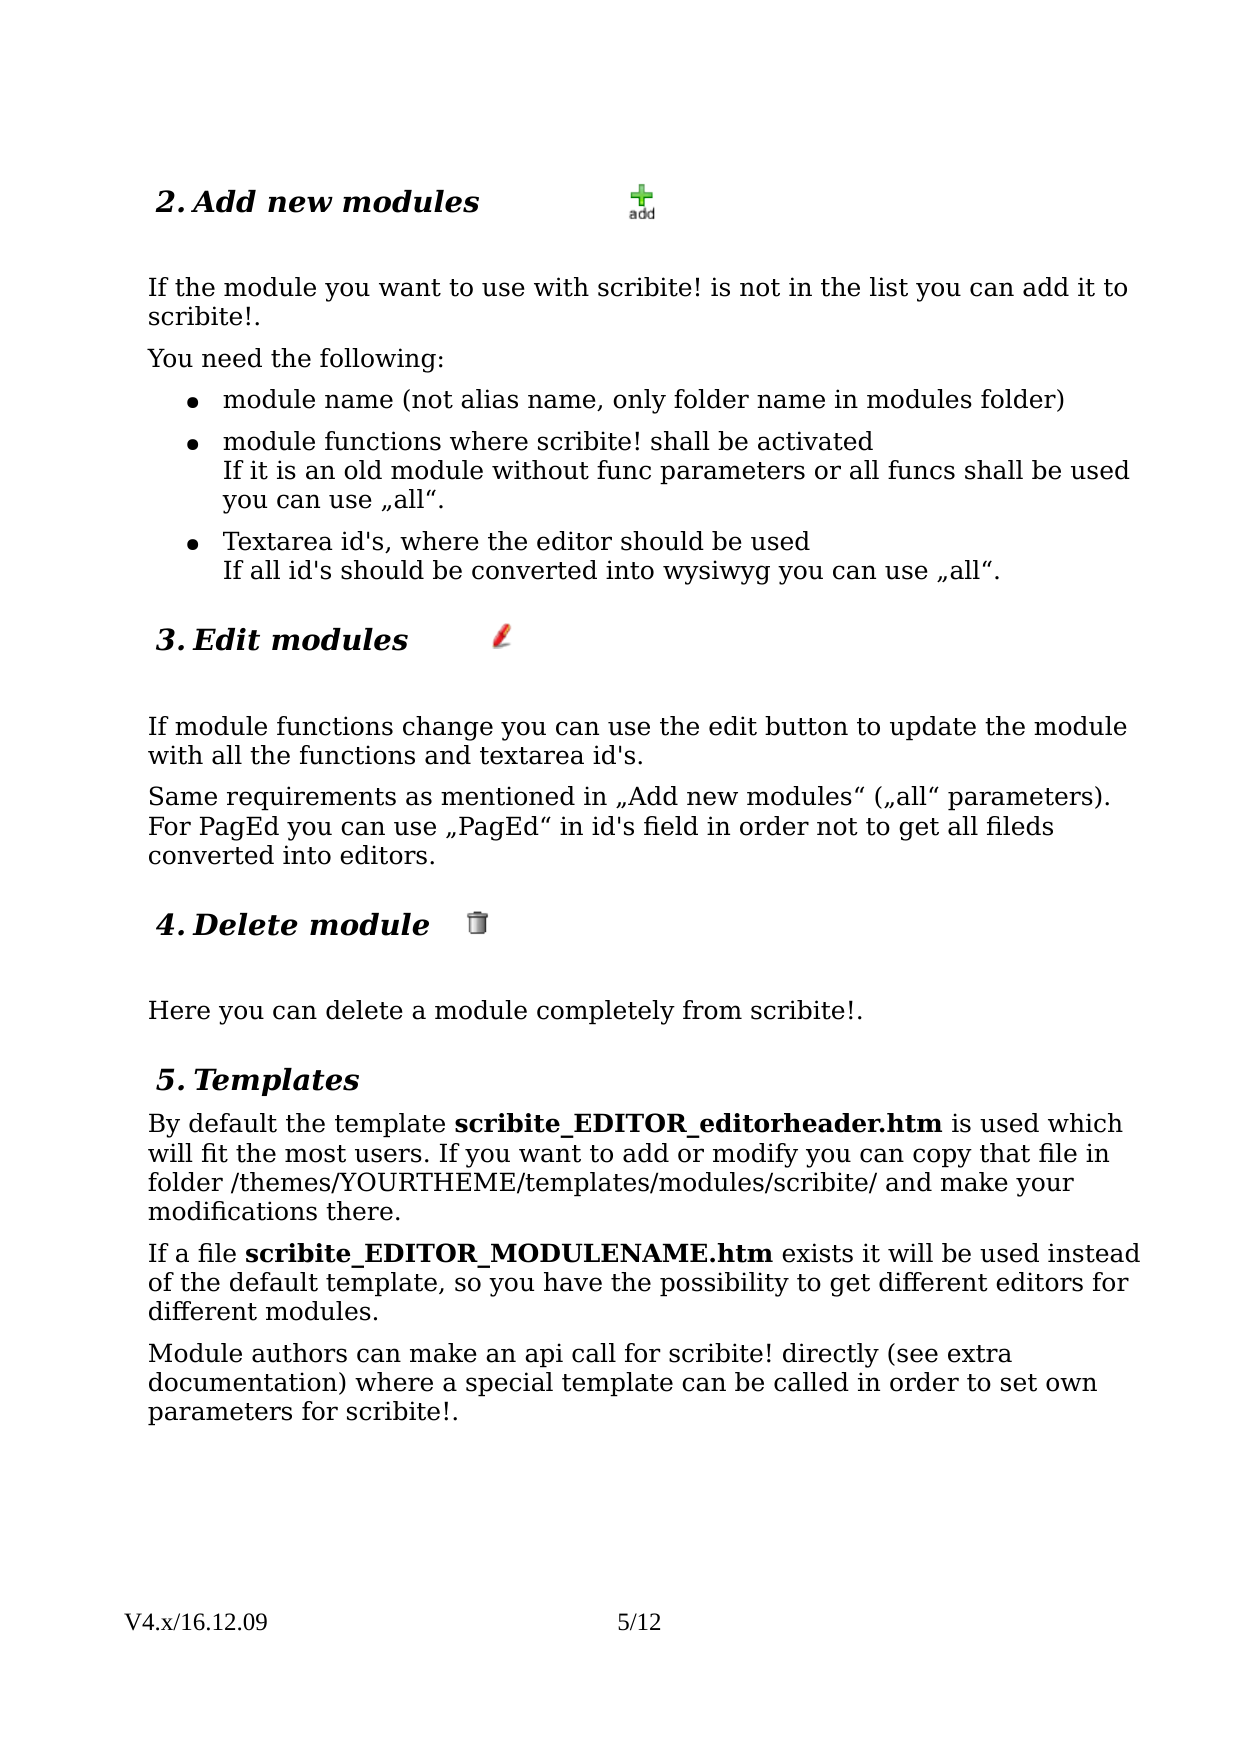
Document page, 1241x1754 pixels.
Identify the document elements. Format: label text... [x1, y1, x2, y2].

text If the module you want to use with scribite! is not in the list you can add it to scribite!. [148, 273, 1160, 332]
text You need the following: [148, 344, 1160, 373]
text Same requirements as mentioned in „Add new modules“ („all“ parameters). For PagEd you can use „PagEd“ in id's field in order not to get all fileds converted into editors. [148, 782, 1160, 870]
subtitle [658, 185, 1160, 219]
text By default the template scribite_EDITOR_editorheader.htm is used which will fit the most users. If you want to add or modify you can copy that file in folder /themes/YOURTHEME/templates/modules/scribite/ and make your modifications there. [148, 1109, 1160, 1226]
subtitle Templates [156, 1063, 1160, 1097]
picture [464, 910, 490, 936]
subtitle Delete module [156, 907, 1160, 942]
text If module functions change you can use the edit button to update the module with all the functions and textarea id's. [148, 712, 1160, 770]
list Textarea id's, where the editor should be used If all id's should be converted into wysiwyg you can use „all“. [185, 527, 1160, 586]
list module name (not alias name, only folder name in modules folder) [185, 386, 1160, 415]
picture [489, 623, 514, 649]
text Module authors can make an api call for scribite! directly (see extra documentation) where a special template can be called in order to set own parameters for scribite!. [148, 1339, 1160, 1426]
subtitle Add new modules [156, 185, 626, 219]
list module functions where scribite! shall be activated If it is an old module without func parameters or all funcs shall be used you can use „all“. [185, 427, 1160, 515]
text Here you can delete a module completely from scribite!. [148, 996, 1160, 1025]
picture [626, 181, 658, 221]
text If a file scribite_EDITOR_MODULENAME.htm exists it will be used instead of the default template, so you have the possibility to get different editors for different modules. [148, 1239, 1160, 1326]
subtitle Edit modules [156, 623, 1160, 657]
